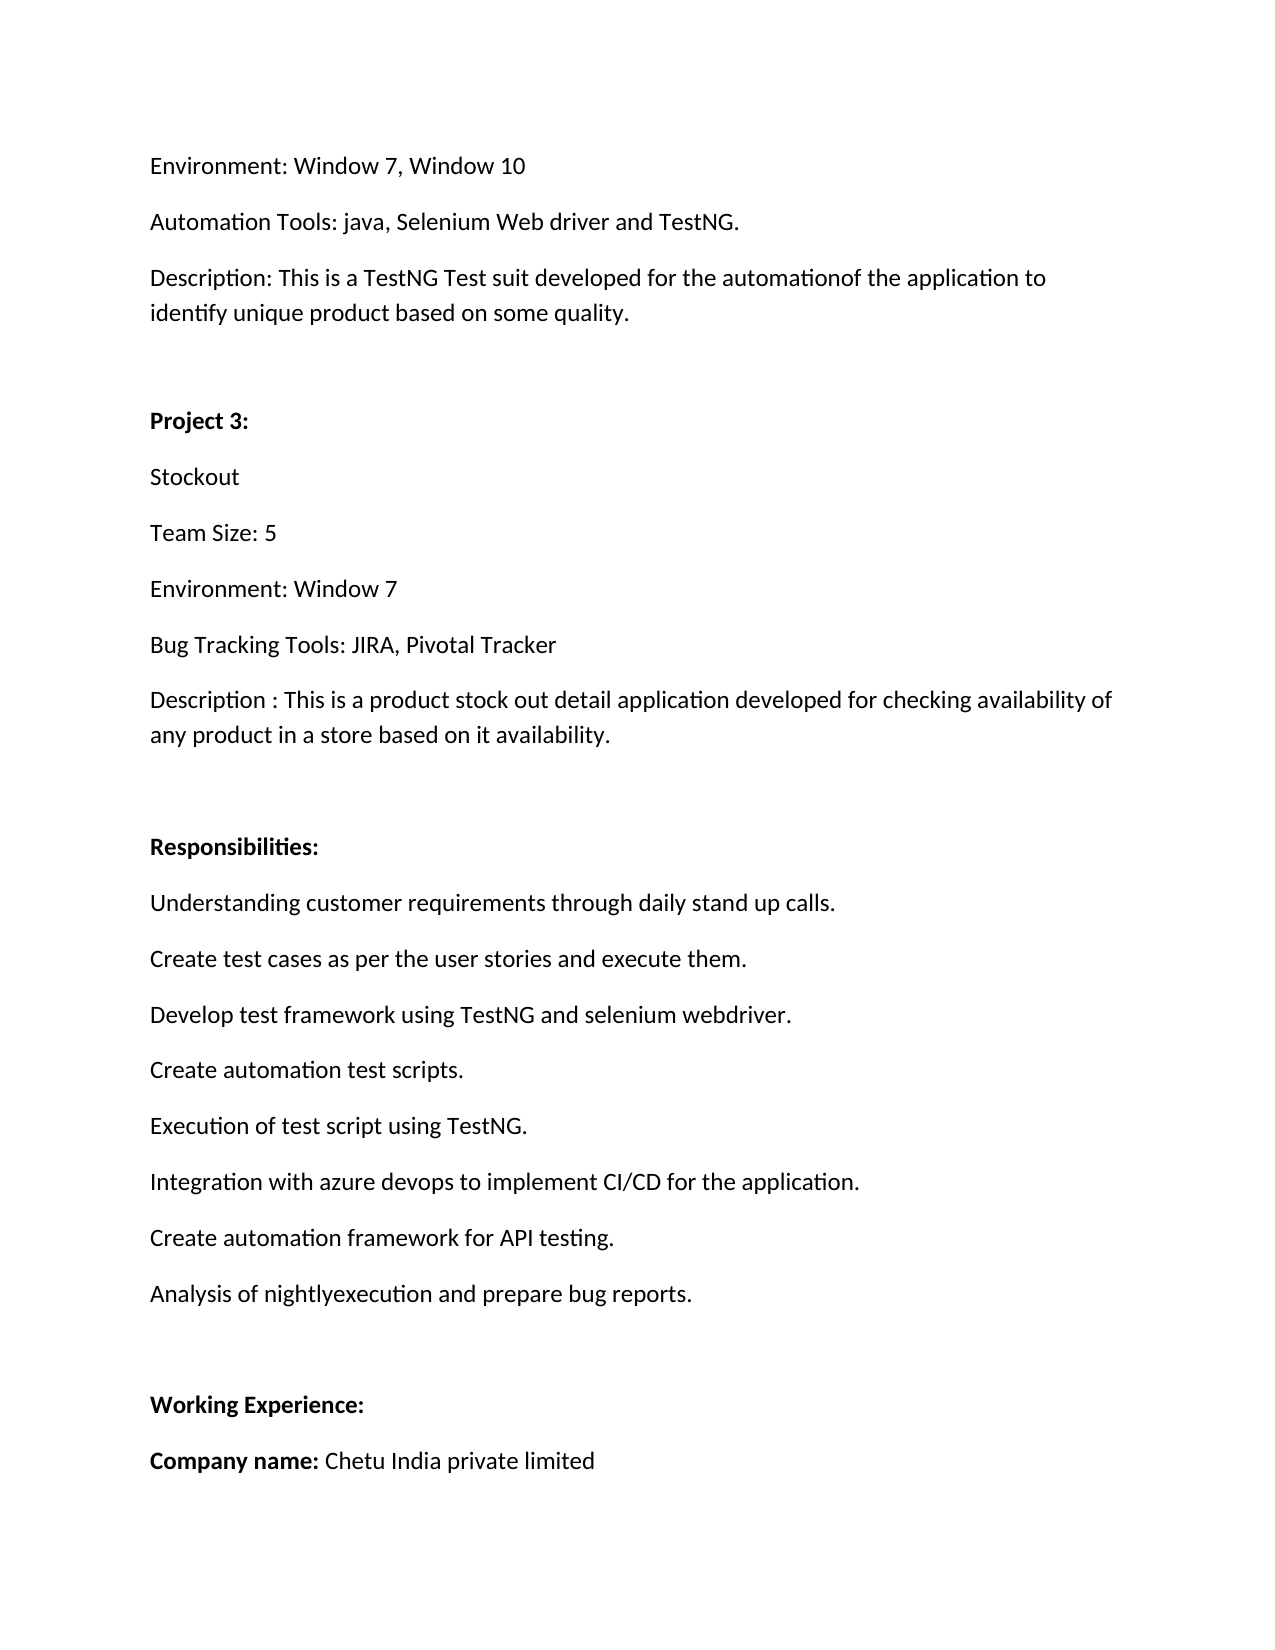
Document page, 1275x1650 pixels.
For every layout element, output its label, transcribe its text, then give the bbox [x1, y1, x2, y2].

text Create test cases as per the user stories and execute them. [150, 943, 1125, 973]
text Environment: Window 7 [150, 573, 1125, 603]
text Understanding customer requirements through daily stand up calls. [150, 887, 1125, 918]
text Develop test framework using TestNG and selenium webdriver. [150, 999, 1125, 1029]
text Description : This is a product stock out detail application developed for checking availability of any product in a store based on it availability. [150, 685, 1125, 750]
text Project 3: [150, 406, 1125, 436]
text Bug Tracking Tools: JIRA, Pivotal Tracker [150, 629, 1125, 659]
text Automation Tools: java, Selenium Web driver and TestNG. [150, 206, 1125, 236]
text Integration with azure devops to implement CI/CD for the application. [150, 1166, 1125, 1197]
text Responsibilities: [150, 831, 1125, 862]
text Execution of test script using TestNG. [150, 1111, 1125, 1141]
text Working Experience: [150, 1390, 1125, 1420]
text Description: This is a TestNG Test suit developed for the automationof the application to identify unique product based on some quality. [150, 262, 1125, 327]
text Environment: Window 7, Window 10 [150, 150, 1125, 181]
text Create automation framework for API testing. [150, 1222, 1125, 1253]
text Create automation test scripts. [150, 1055, 1125, 1085]
text Analysis of nightlyexecution and prepare bug reports. [150, 1278, 1125, 1308]
text Company name: Chetu India private limited [150, 1446, 1125, 1476]
text Team Size: 5 [150, 517, 1125, 548]
text Stockout [150, 461, 1125, 492]
